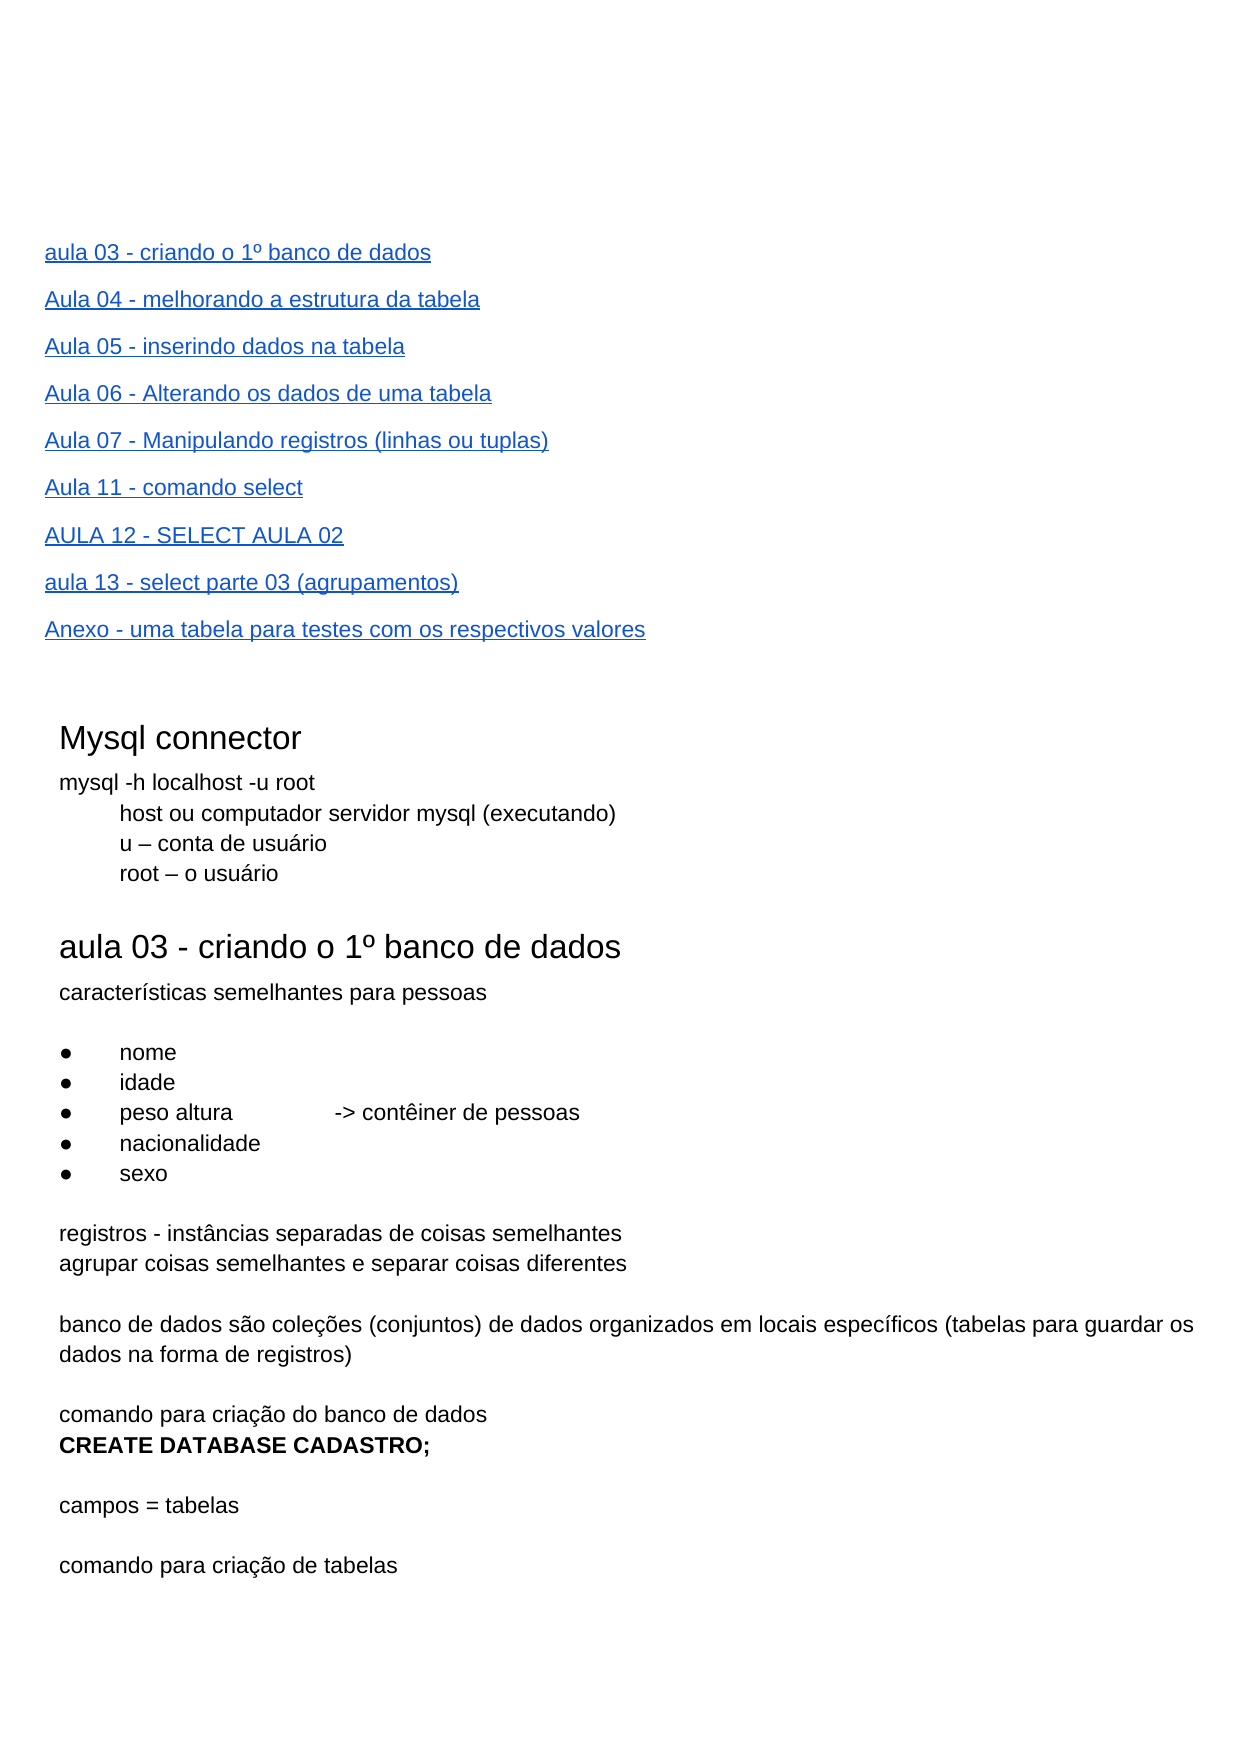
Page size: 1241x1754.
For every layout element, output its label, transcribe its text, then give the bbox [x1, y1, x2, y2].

text u – conta de usuário [59, 830, 1232, 856]
text host ou computador servidor mysql (executando) [59, 799, 1232, 826]
text banco de dados são coleções (conjuntos) de dados organizados em locais específicos (tabelas para guardar os dados na forma de registros) [59, 1311, 1232, 1367]
text CREATE DATABASE CADASTRO; [59, 1432, 1232, 1458]
text Aula 06 - Alterando os dados de uma tabela [44, 380, 1168, 406]
text Aula 05 - inserindo dados na tabela [44, 333, 1168, 359]
text aula 03 - criando o 1º banco de dados [44, 238, 1168, 265]
text características semelhantes para pessoas [59, 978, 1232, 1005]
text campos = tabelas [59, 1492, 1232, 1518]
list nacionalidade [59, 1129, 1232, 1156]
text agrupar coisas semelhantes e separar coisas diferentes [59, 1250, 1232, 1277]
text Anexo - uma tabela para testes com os respectivos valores [44, 616, 1168, 642]
list idade [59, 1069, 1232, 1096]
list sexo [59, 1160, 1232, 1186]
text comando para criação do banco de dados [59, 1401, 1232, 1428]
text comando para criação de tabelas [59, 1552, 1232, 1579]
list nome [59, 1039, 1232, 1065]
list peso altura -> contêiner de pessoas [59, 1099, 1232, 1126]
text mysql -h localhost -u root [59, 769, 1232, 796]
text registros - instâncias separadas de coisas semelhantes [59, 1220, 1232, 1247]
text Aula 04 - melhorando a estrutura da tabela [44, 286, 1168, 312]
subtitle aula 03 - criando o 1º banco de dados [59, 928, 1232, 966]
subtitle Mysql connector [59, 718, 1232, 757]
text AULA 12 - SELECT AULA 02 [44, 522, 1168, 548]
text aula 13 - select parte 03 (agrupamentos) [44, 569, 1168, 595]
text root – o usuário [59, 860, 1232, 886]
text Aula 11 - comando select [44, 474, 1168, 501]
text Aula 07 - Manipulando registros (linhas ou tuplas) [44, 427, 1168, 453]
